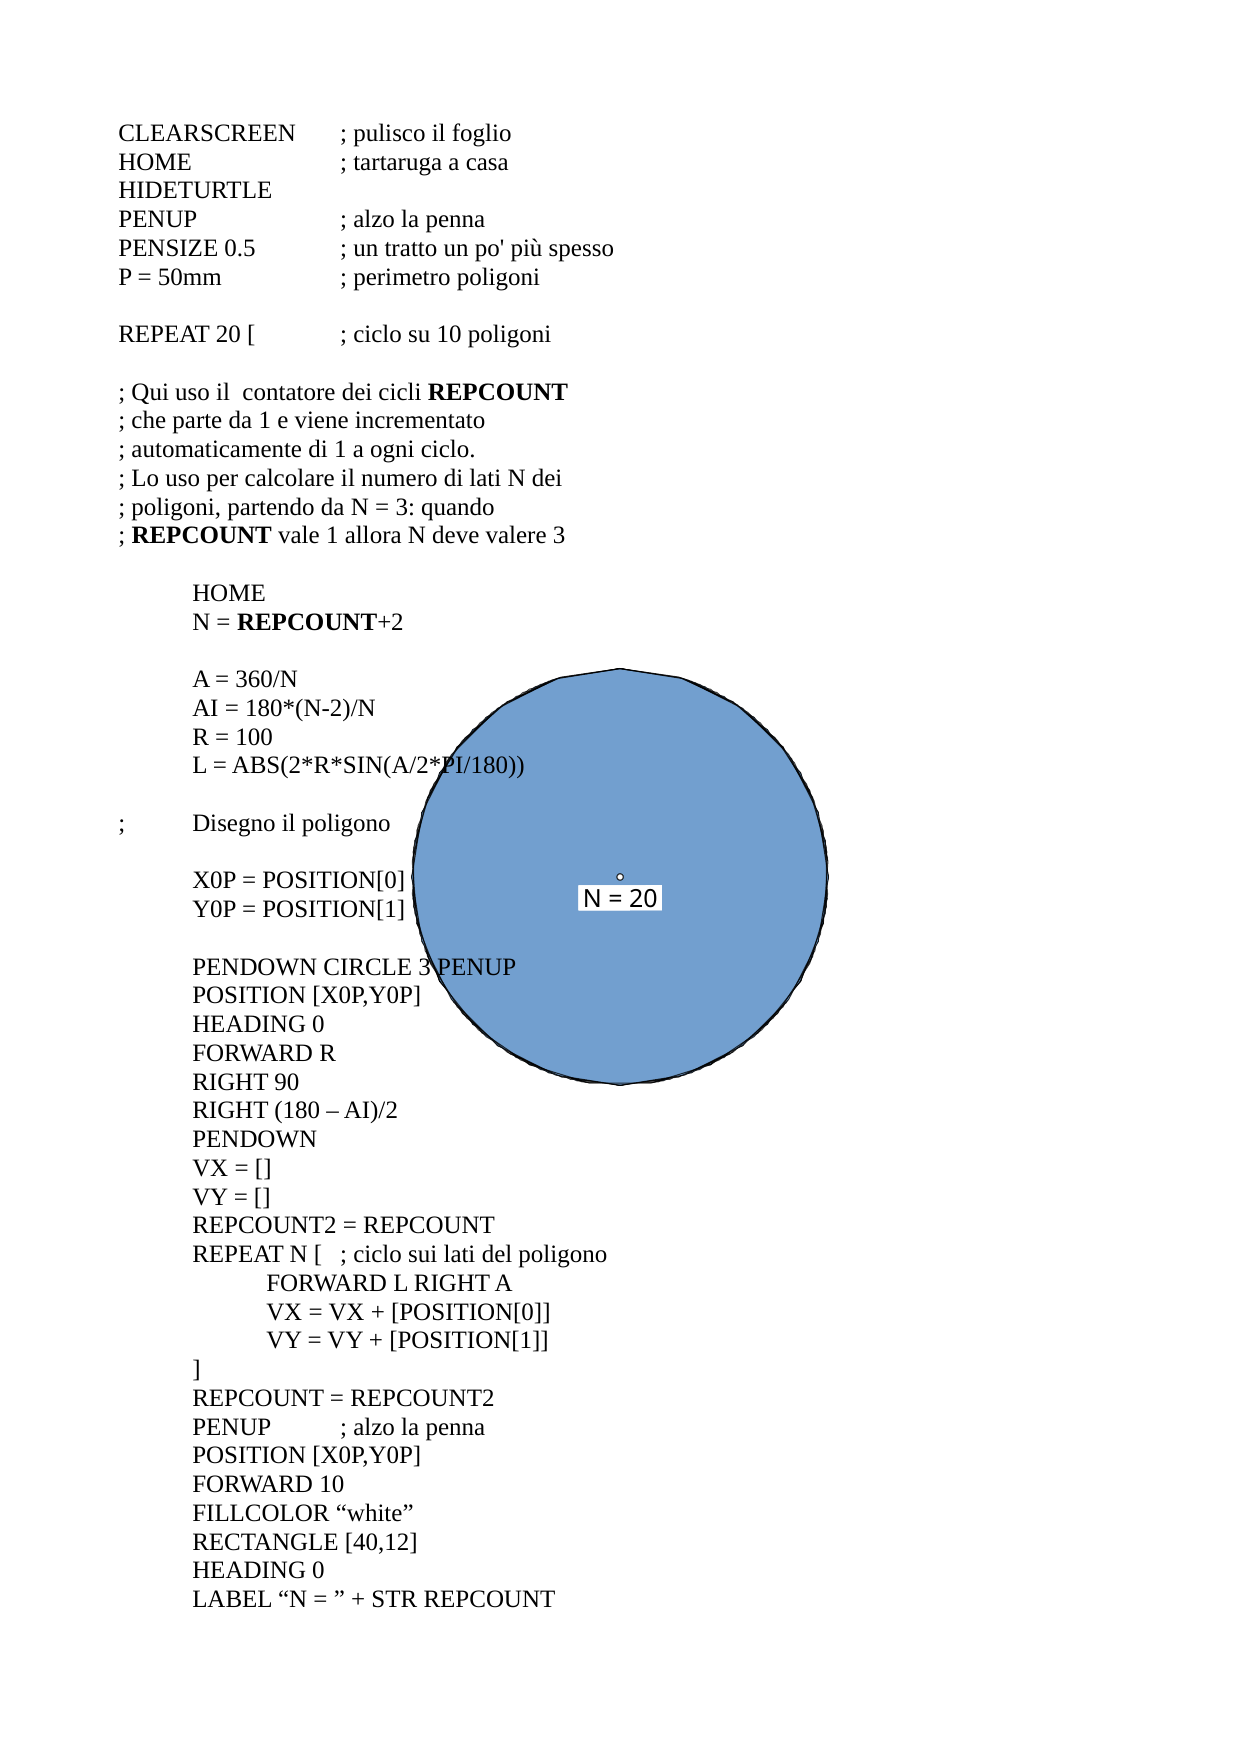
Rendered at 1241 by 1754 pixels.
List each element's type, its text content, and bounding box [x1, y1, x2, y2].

text ] [118, 1354, 1122, 1383]
text PENUP ; alzo la penna [118, 1412, 1122, 1441]
text X0P = POSITION[0] [118, 866, 412, 894]
text [755, 1009, 1122, 1038]
text [828, 866, 1122, 894]
text R = 100 [118, 722, 479, 751]
text HEADING 0 [118, 1009, 485, 1038]
text VY = [] [118, 1182, 1122, 1211]
text L = ABS(2*R*SIN(A/2*PI/180)) [787, 751, 1122, 779]
text FORWARD 10 [118, 1469, 1122, 1498]
text VX = [] [118, 1153, 1122, 1182]
text [817, 808, 1122, 837]
text P = 50mm ; perimetro poligoni [118, 262, 1122, 291]
text LABEL “N = ” + STR REPCOUNT [118, 1584, 1122, 1613]
text RIGHT 90 [118, 1067, 1122, 1096]
text [762, 722, 1122, 751]
text A = 360/N [118, 664, 1122, 693]
text REPEAT 20 [ ; ciclo su 10 poligoni [118, 319, 1122, 348]
text [783, 981, 1122, 1009]
text N = REPCOUNT+2 [118, 607, 1122, 636]
text [720, 693, 1122, 722]
text Y0P = POSITION[1] [118, 894, 416, 923]
text PENDOWN CIRCLE 3 PENUP [118, 952, 438, 981]
text ; automaticamente di 1 a ogni ciclo. [118, 434, 1122, 463]
text HEADING 0 [118, 1556, 1122, 1584]
text HOME [118, 578, 1122, 607]
text FORWARD L RIGHT A [118, 1268, 1122, 1297]
text ; Qui uso il contatore dei cicli REPCOUNT [118, 377, 1122, 406]
text POSITION [X0P,Y0P] [118, 981, 457, 1009]
text POSITION [X0P,Y0P] [118, 1441, 1122, 1469]
text RIGHT (180 – AI)/2 [118, 1096, 1122, 1124]
text CLEARSCREEN ; pulisco il foglio [118, 118, 1122, 147]
text PENUP ; alzo la penna [118, 204, 1122, 233]
text PENDOWN [118, 1124, 1122, 1153]
text REPCOUNT2 = REPCOUNT [118, 1211, 1122, 1239]
text REPEAT N [ ; ciclo sui lati del poligono [118, 1239, 1122, 1268]
text VY = VY + [POSITION[1]] [118, 1326, 1122, 1354]
text VX = VX + [POSITION[0]] [118, 1297, 1122, 1326]
text FORWARD R [118, 1038, 531, 1067]
text ; Disegno il poligono [118, 808, 423, 837]
text [709, 1038, 1122, 1067]
text FILLCOLOR “white” [118, 1498, 1122, 1527]
text PENDOWN CIRCLE 3 PENUP [802, 952, 1122, 981]
text REPCOUNT = REPCOUNT2 [118, 1383, 1122, 1412]
text HIDETURTLE [118, 176, 1122, 204]
text ; Lo uso per calcolare il numero di lati N dei [118, 463, 1122, 492]
text PENSIZE 0.5 ; un tratto un po' più spesso [118, 233, 1122, 262]
text ; REPCOUNT vale 1 allora N deve valere 3 [118, 521, 1122, 549]
text AI = 180*(N-2)/N [118, 693, 520, 722]
text ; poligoni, partendo da N = 3: quando [118, 492, 1122, 521]
text ; che parte da 1 e viene incrementato [118, 406, 1122, 434]
text RECTANGLE [40,12] [118, 1527, 1122, 1556]
text L = ABS(2*R*SIN(A/2*PI/180)) [118, 751, 453, 779]
text HOME ; tartaruga a casa [118, 147, 1122, 176]
text [824, 894, 1122, 923]
